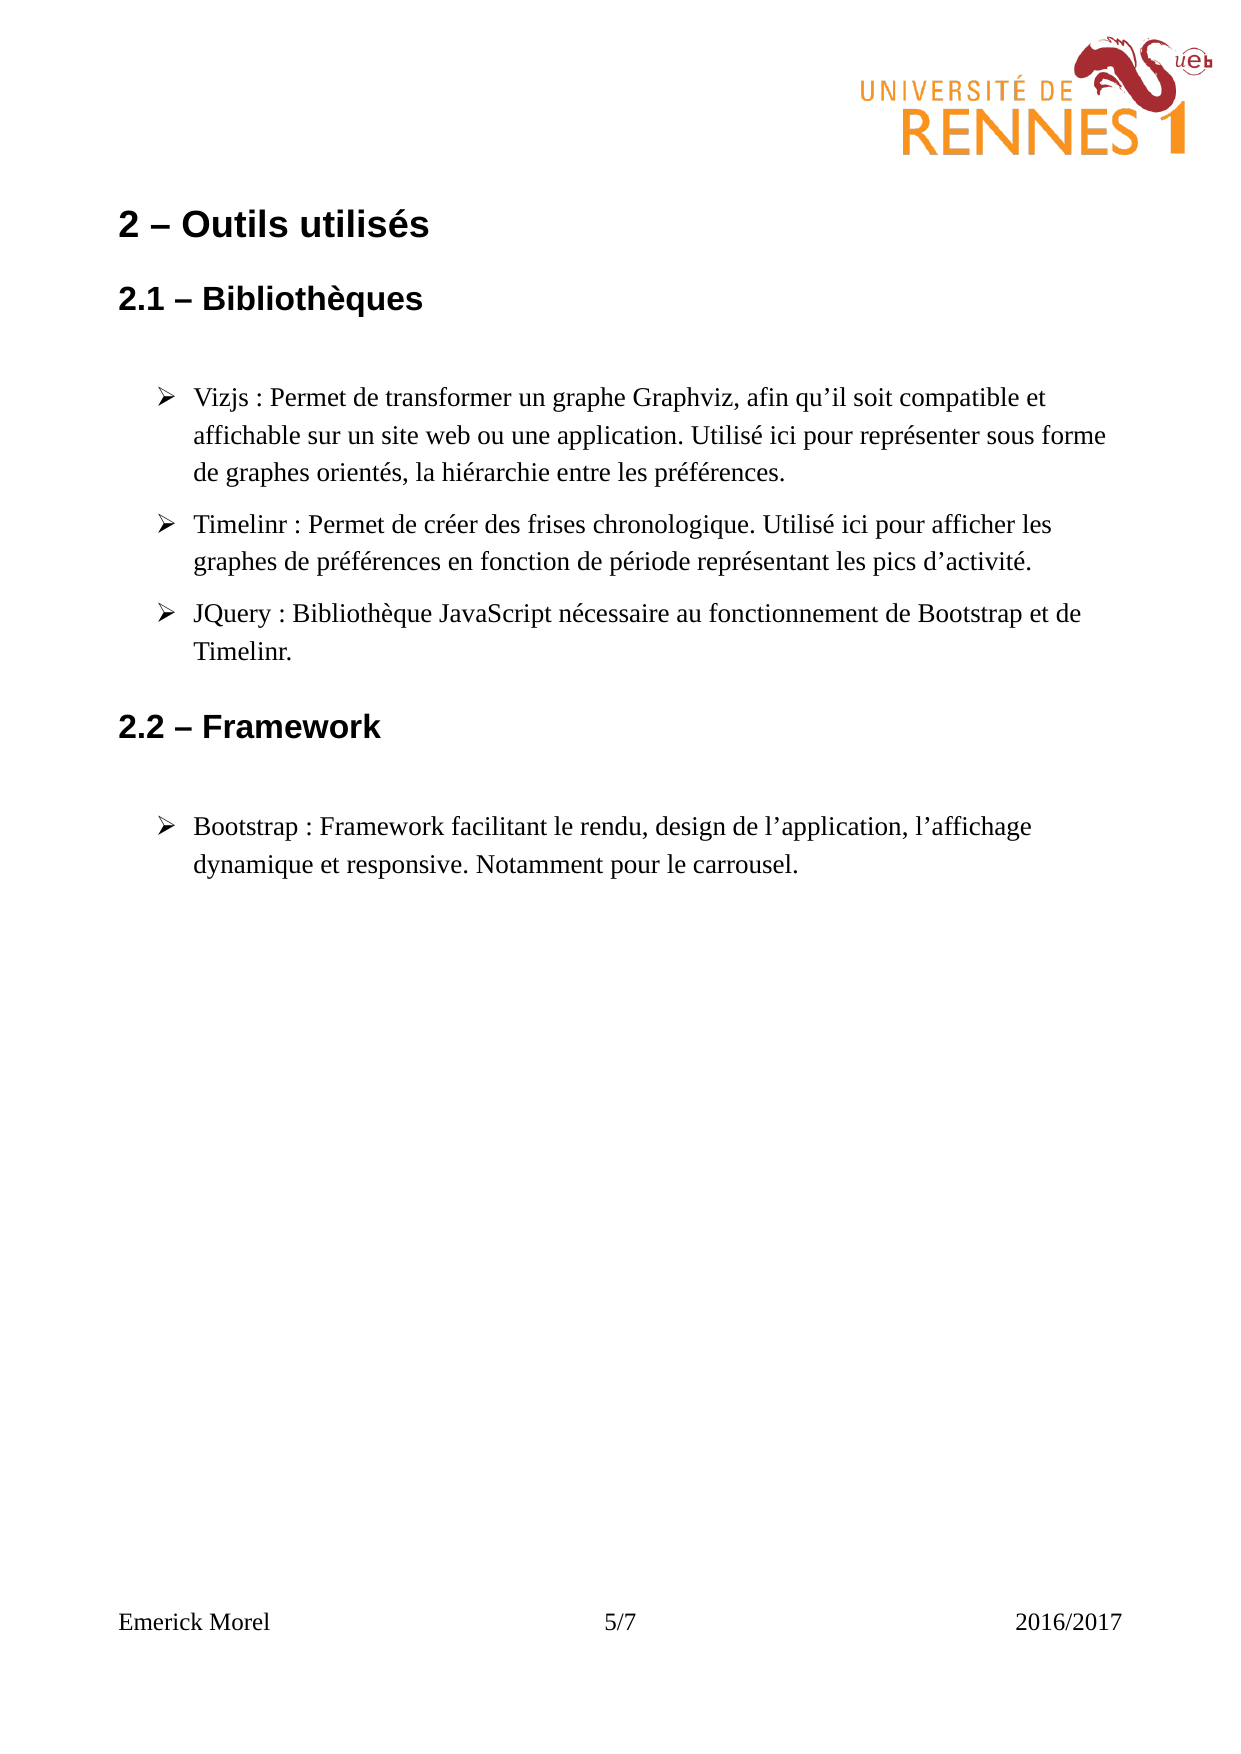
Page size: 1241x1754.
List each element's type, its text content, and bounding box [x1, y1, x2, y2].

list Timelinr : Permet de créer des frises chronologique. Utilisé ici pour afficher les graphes de préférences en fonction de période représentant les pics d’activité. [156, 508, 1122, 576]
list Vizjs : Permet de transformer un graphe Graphviz, afin qu’il soit compatible et affichable sur un site web ou une application. Utilisé ici pour représenter sous forme de graphes orientés, la hiérarchie entre les préférences. [156, 381, 1122, 487]
list Bootstrap : Framework facilitant le rendu, design de l’application, l’affichage dynamique et responsive. Notamment pour le carrousel. [156, 810, 1122, 879]
list JQuery : Bibliothèque JavaScript nécessaire au fonctionnement de Bootstrap et de Timelinr. [156, 597, 1122, 666]
subtitle 2.2 – Framework [118, 707, 1122, 746]
subtitle 2 – Outils utilisés [118, 201, 1122, 245]
subtitle 2.1 – Bibliothèques [118, 278, 1122, 317]
picture [858, 34, 1214, 157]
